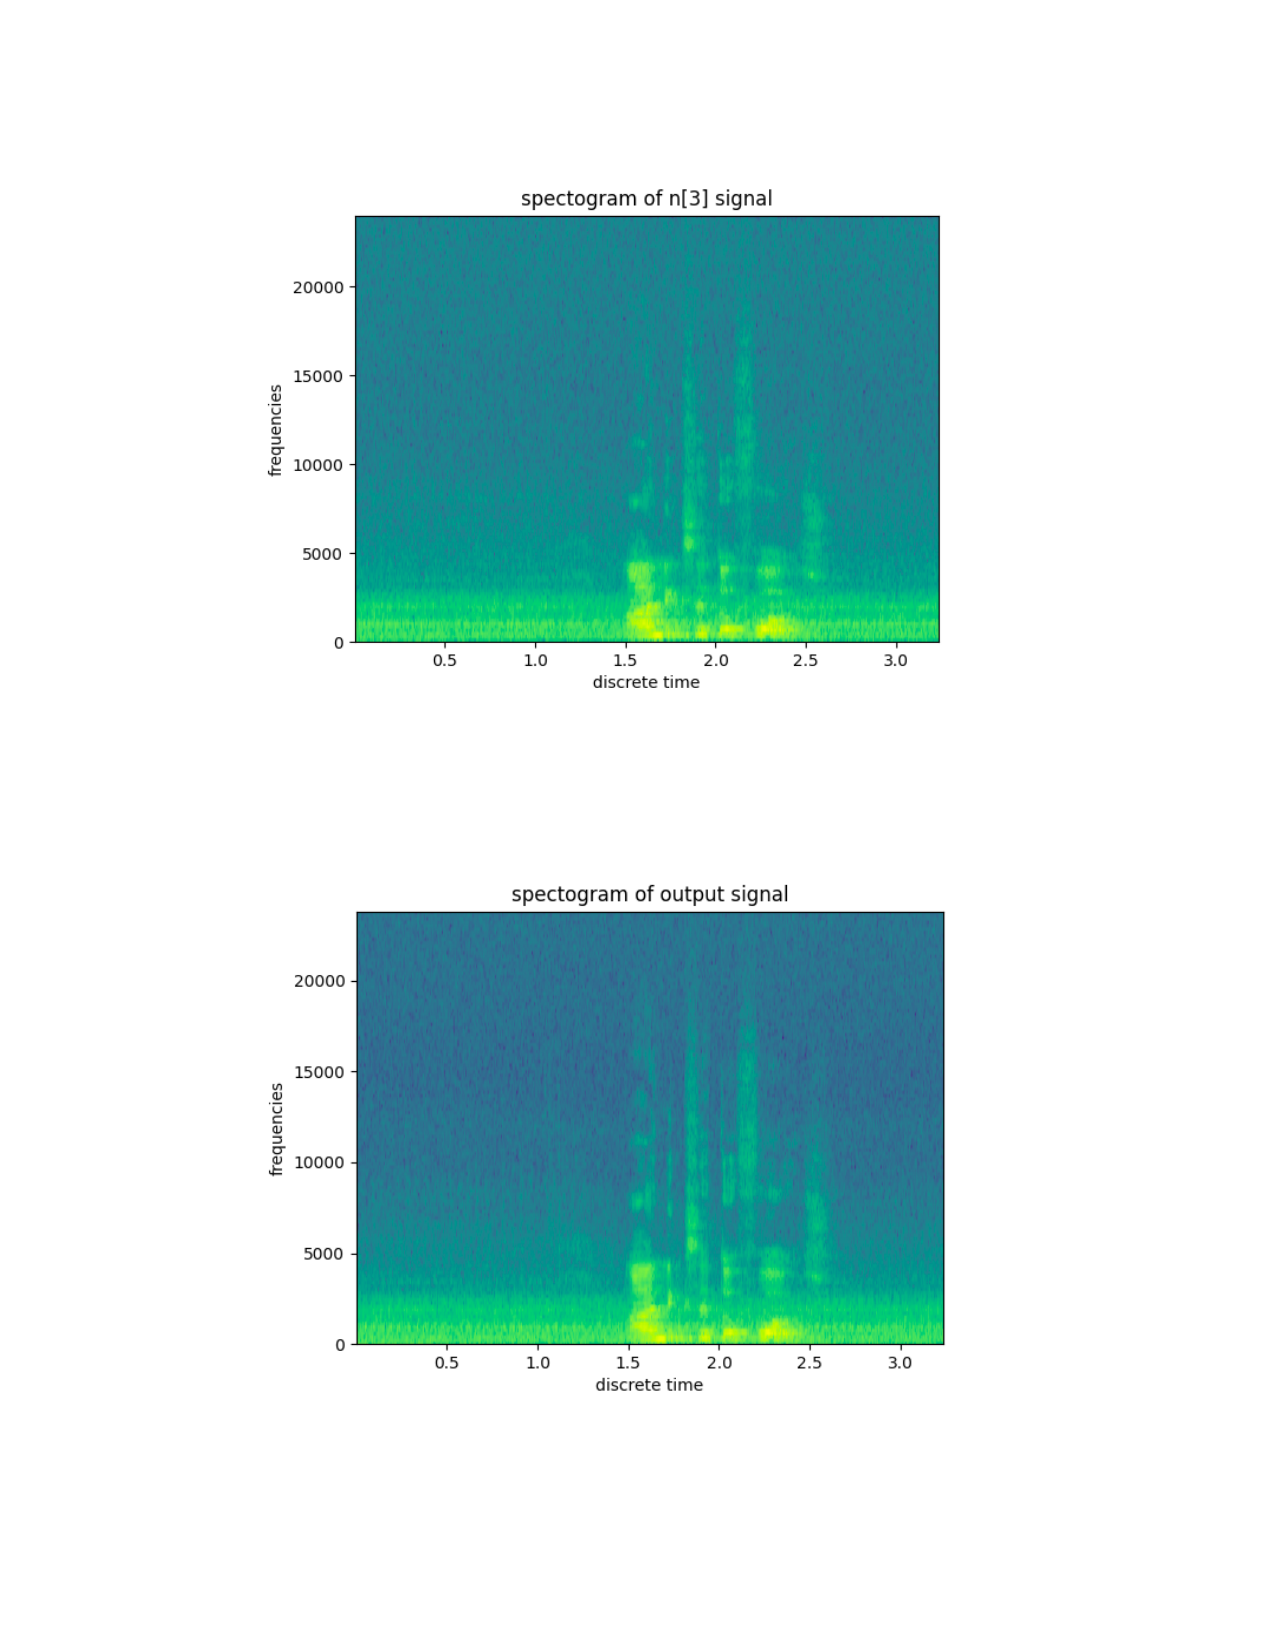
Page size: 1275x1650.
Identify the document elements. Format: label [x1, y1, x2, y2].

picture [261, 149, 1014, 703]
picture [262, 844, 1019, 1406]
